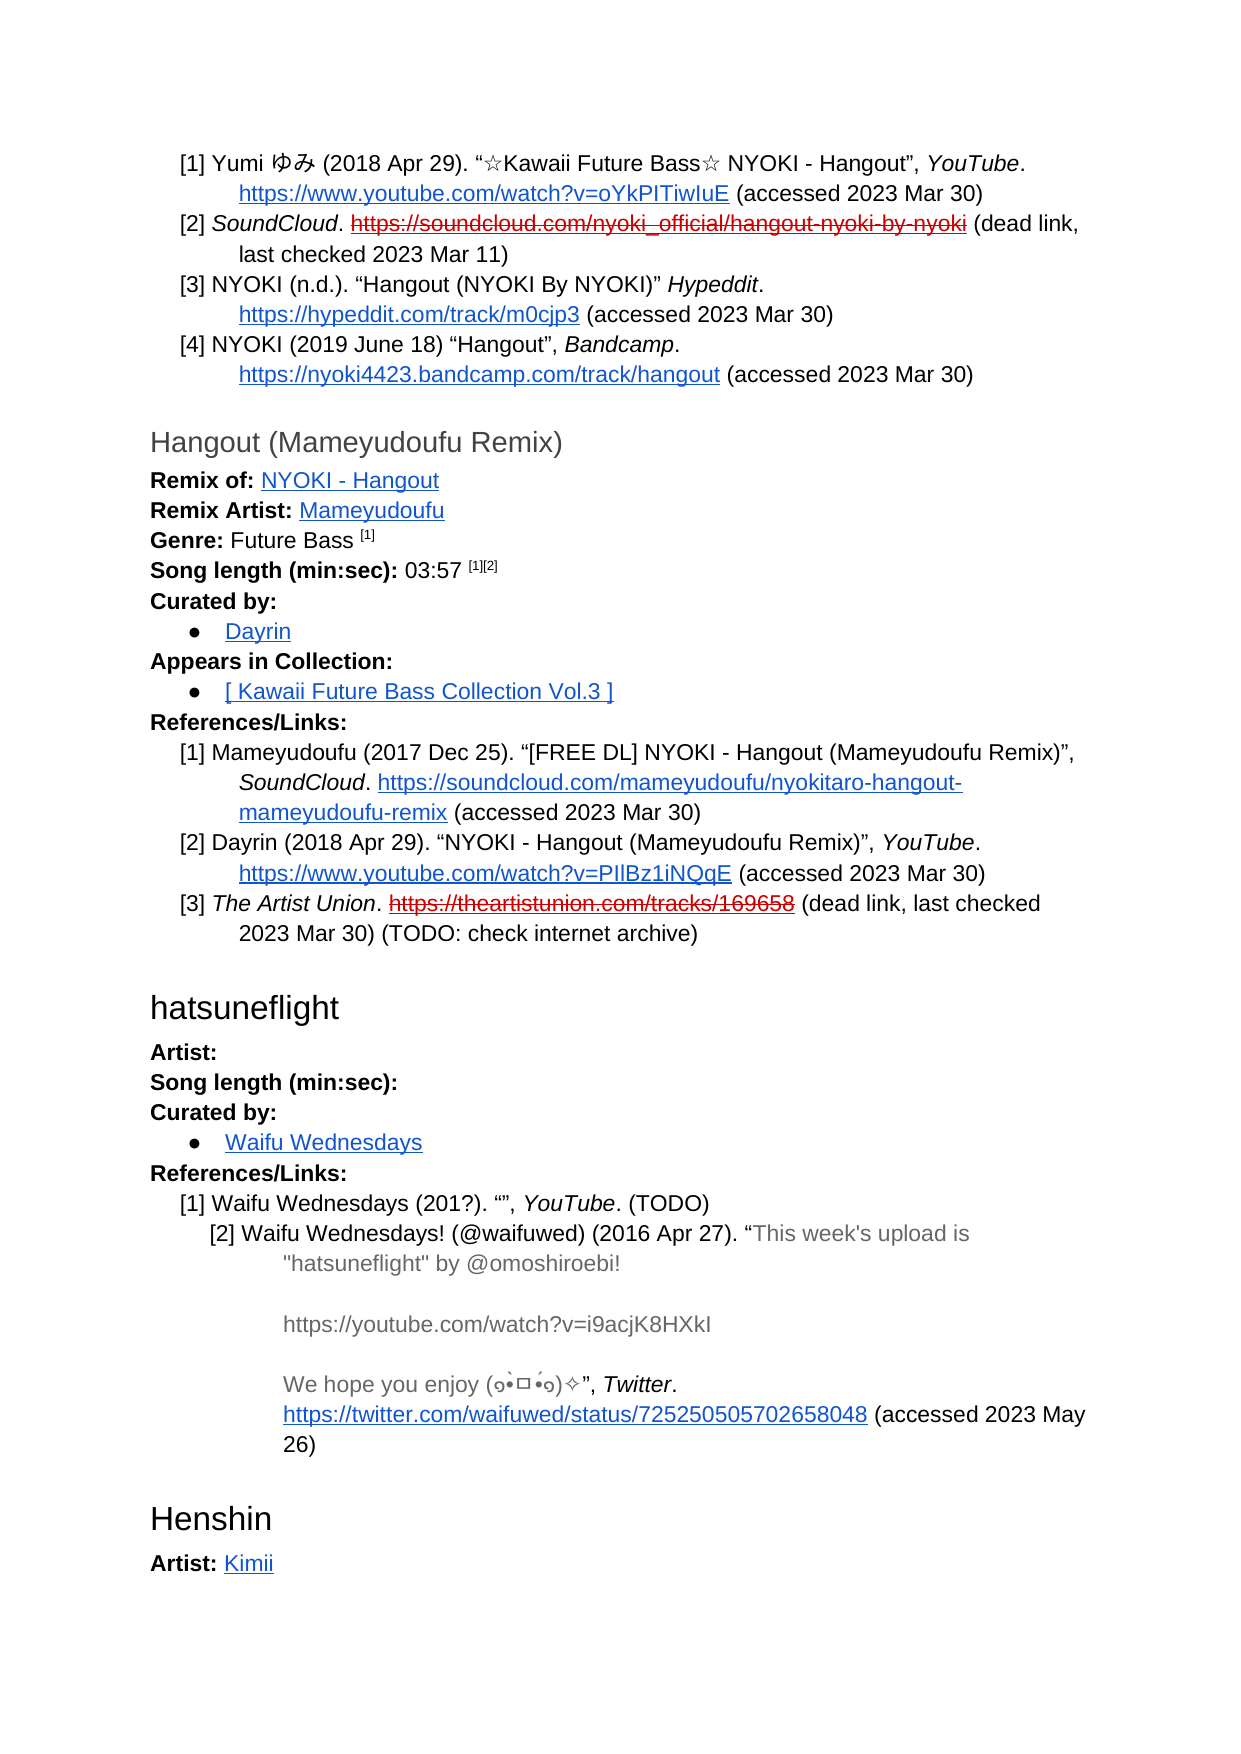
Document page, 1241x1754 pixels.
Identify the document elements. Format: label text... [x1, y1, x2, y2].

text Curated by: [150, 588, 1090, 614]
list [ Kawaii Future Bass Collection Vol.3 ] [187, 678, 1090, 705]
text [3] The Artist Union. https://theartistunion.com/tracks/169658 (dead link, last checked 2023 Mar 30) (TODO: check internet archive) [179, 890, 1090, 946]
text [1] Yumi ゆみ (2018 Apr 29). “☆Kawaii Future Bass☆ NYOKI - Hangout”, YouTube. https://www.youtube.com/watch?v=oYkPITiwIuE (accessed 2023 Mar 30) [179, 150, 1090, 207]
list Dayrin [187, 618, 1090, 644]
text Genre: Future Bass [1] [150, 527, 1090, 554]
subtitle hatsuneflight [150, 988, 1090, 1026]
text [2] Dayrin (2018 Apr 29). “NYOKI - Hangout (Mameyudoufu Remix)”, YouTube. https://www.youtube.com/watch?v=PIlBz1iNQqE (accessed 2023 Mar 30) [179, 829, 1090, 886]
text References/Links: [150, 708, 1090, 735]
text Remix of: NYOKI - Hangout [150, 467, 1090, 493]
text Artist: Kimii [150, 1550, 1090, 1576]
text [2] SoundCloud. https://soundcloud.com/nyoki_official/hangout-nyoki-by-nyoki (dead link, last checked 2023 Mar 11) [179, 210, 1090, 267]
text Appears in Collection: [150, 648, 1090, 674]
text Artist: [150, 1039, 1090, 1065]
subtitle Henshin [150, 1499, 1090, 1537]
text [1] Mameyudoufu (2017 Dec 25). “[FREE DL] NYOKI - Hangout (Mameyudoufu Remix)”, SoundCloud. https://soundcloud.com/mameyudoufu/nyokitaro-hangout-mameyudoufu-remix (accessed 2023 Mar 30) [179, 739, 1090, 826]
text [2] Waifu Wednesdays! (@waifuwed) (2016 Apr 27). “This week's upload is "hatsuneflight" by @omoshiroebi! https://youtube.com/watch?v=i9acjK8HXkI We hope you enjoy (๑•̀ㅁ•́๑)✧”, Twitter. https://twitter.com/waifuwed/status/725250505702658048 (accessed 2023 May 26) [209, 1220, 1090, 1458]
subtitle Hangout (Mameyudoufu Remix) [150, 425, 1090, 458]
text [4] NYOKI (2019 June 18) “Hangout”, Bandcamp. https://nyoki4423.bandcamp.com/track/hangout (accessed 2023 Mar 30) [179, 331, 1090, 388]
text Remix Artist: Mameyudoufu [150, 497, 1090, 523]
text [3] NYOKI (n.d.). “Hangout (NYOKI By NYOKI)” Hypeddit. https://hypeddit.com/track/m0cjp3 (accessed 2023 Mar 30) [179, 271, 1090, 327]
text Curated by: [150, 1099, 1090, 1125]
list Waifu Wednesdays [187, 1129, 1090, 1156]
text [1] Waifu Wednesdays (201?). “”, YouTube. (TODO) [179, 1190, 1090, 1216]
text Song length (min:sec): 03:57 [1][2] [150, 557, 1090, 584]
text References/Links: [150, 1159, 1090, 1186]
text Song length (min:sec): [150, 1069, 1090, 1095]
